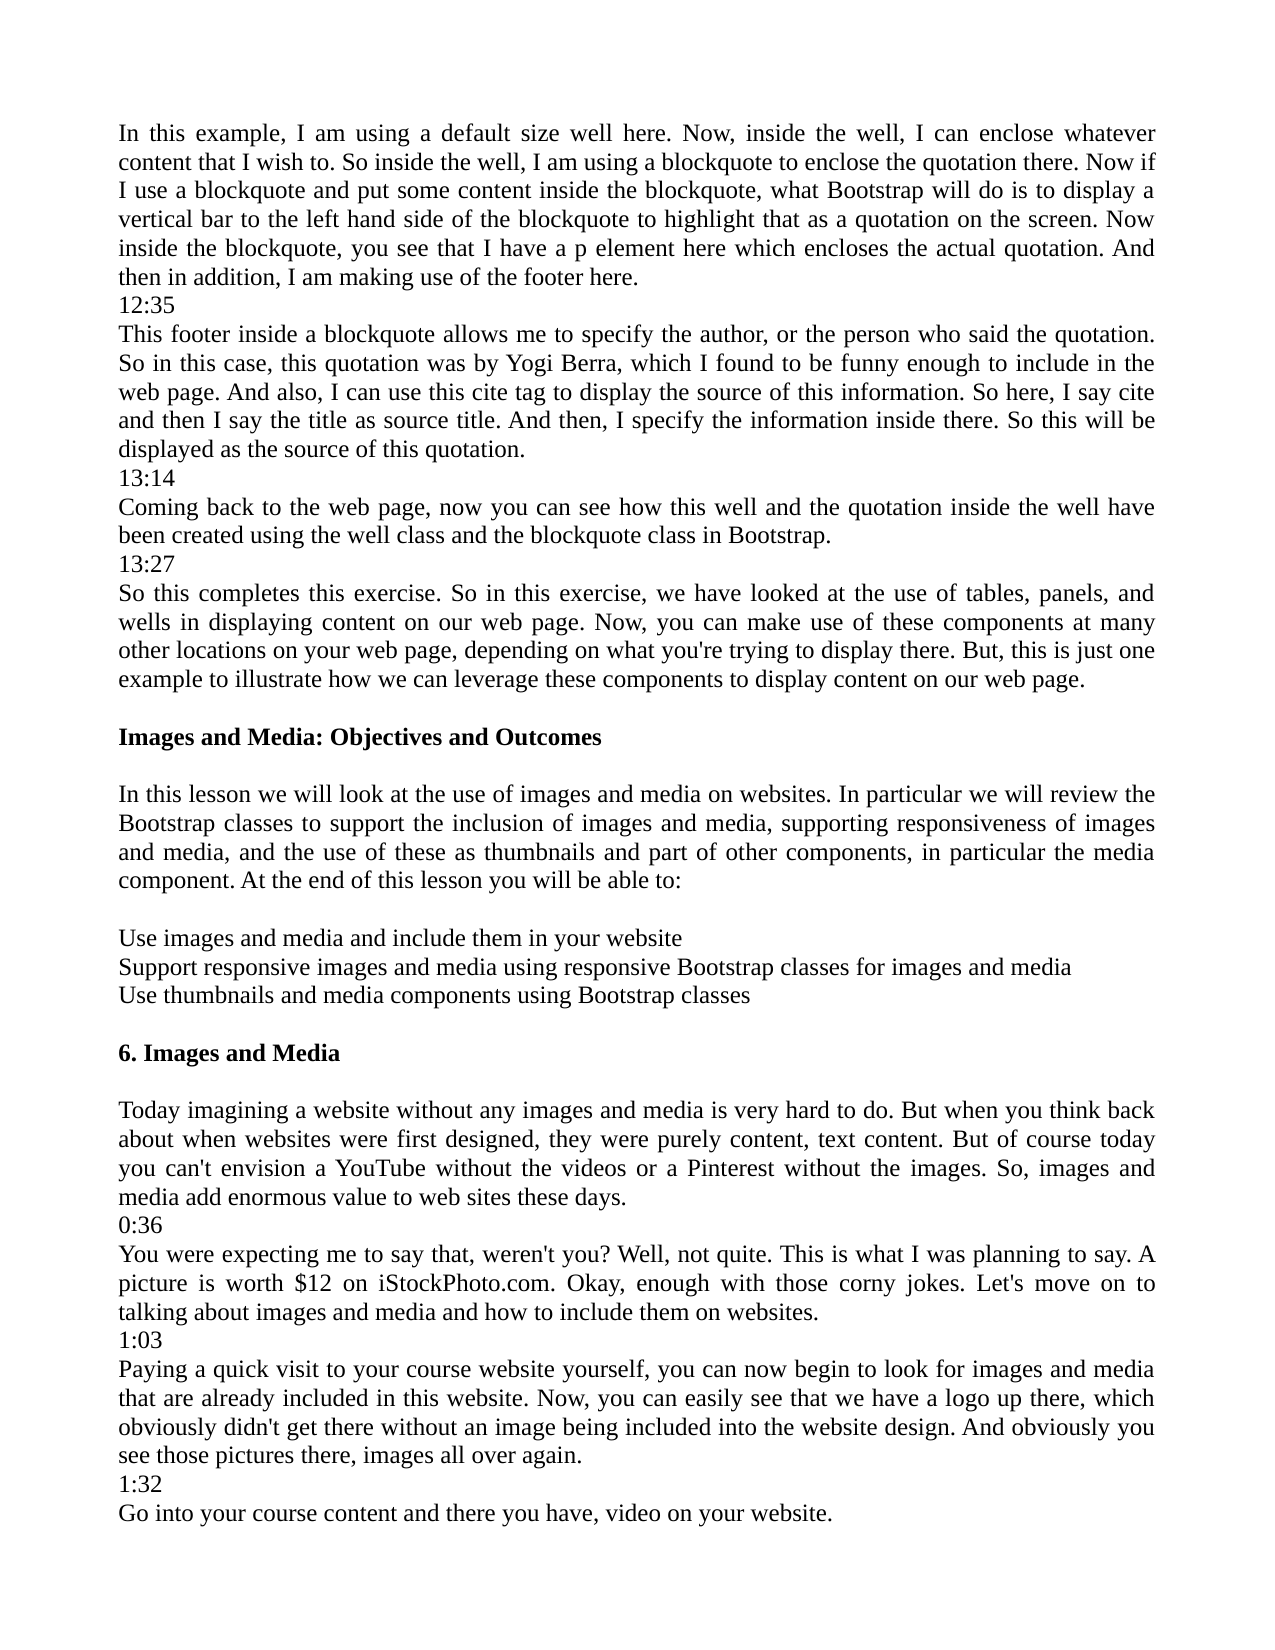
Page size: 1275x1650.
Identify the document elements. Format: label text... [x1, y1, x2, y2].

text Coming back to the web page, now you can see how this well and the quotation inside the well have been created using the well class and the blockquote class in Bootstrap. [118, 492, 1157, 549]
text Support responsive images and media using responsive Bootstrap classes for images and media [118, 952, 1157, 981]
text 6. Images and Media [118, 1038, 1157, 1067]
text In this lesson we will look at the use of images and media on websites. In particular we will review the Bootstrap classes to support the inclusion of images and media, supporting responsiveness of images and media, and the use of these as thumbnails and part of other components, in particular the media component. At the end of this lesson you will be able to: [118, 779, 1157, 894]
text Use images and media and include them in your website [118, 923, 1157, 952]
text You were expecting me to say that, weren't you? Well, not quite. This is what I was planning to say. A picture is worth $12 on iStockPhoto.com. Okay, enough with those corny jokes. Let's move on to talking about images and media and how to include them on websites. [118, 1239, 1157, 1326]
text 1:32 [118, 1469, 1157, 1498]
text Use thumbnails and media components using Bootstrap classes [118, 981, 1157, 1009]
text 13:27 [118, 549, 1157, 578]
text 0:36 [118, 1211, 1157, 1239]
text 12:35 [118, 291, 1157, 319]
text Images and Media: Objectives and Outcomes [118, 722, 1157, 751]
text Today imagining a website without any images and media is very hard to do. But when you think back about when websites were first designed, they were purely content, text content. But of course today you can't envision a YouTube without the videos or a Pinterest without the images. So, images and media add enormous value to web sites these days. [118, 1096, 1157, 1211]
text Go into your course content and there you have, video on your website. [118, 1498, 1157, 1527]
text 13:14 [118, 463, 1157, 492]
text This footer inside a blockquote allows me to specify the author, or the person who said the quotation. So in this case, this quotation was by Yogi Berra, which I found to be funny enough to include in the web page. And also, I can use this cite tag to display the source of this information. So here, I say cite and then I say the title as source title. And then, I specify the information inside there. So this will be displayed as the source of this quotation. [118, 319, 1157, 463]
text In this example, I am using a default size well here. Now, inside the well, I can enclose whatever content that I wish to. So inside the well, I am using a blockquote to enclose the quotation there. Now if I use a blockquote and put some content inside the blockquote, what Bootstrap will do is to display a vertical bar to the left hand side of the blockquote to highlight that as a quotation on the screen. Now inside the blockquote, you see that I have a p element here which encloses the actual quotation. And then in addition, I am making use of the footer here. [118, 118, 1157, 291]
text Paying a quick visit to your course website yourself, you can now begin to look for images and media that are already included in this website. Now, you can easily see that we have a logo up there, which obviously didn't get there without an image being included into the website design. And obviously you see those pictures there, images all over again. [118, 1354, 1157, 1469]
text So this completes this exercise. So in this exercise, we have looked at the use of tables, panels, and wells in displaying content on our web page. Now, you can make use of these components at many other locations on your web page, depending on what you're trying to display there. But, this is just one example to illustrate how we can leverage these components to display content on our web page. [118, 578, 1157, 693]
text 1:03 [118, 1326, 1157, 1354]
